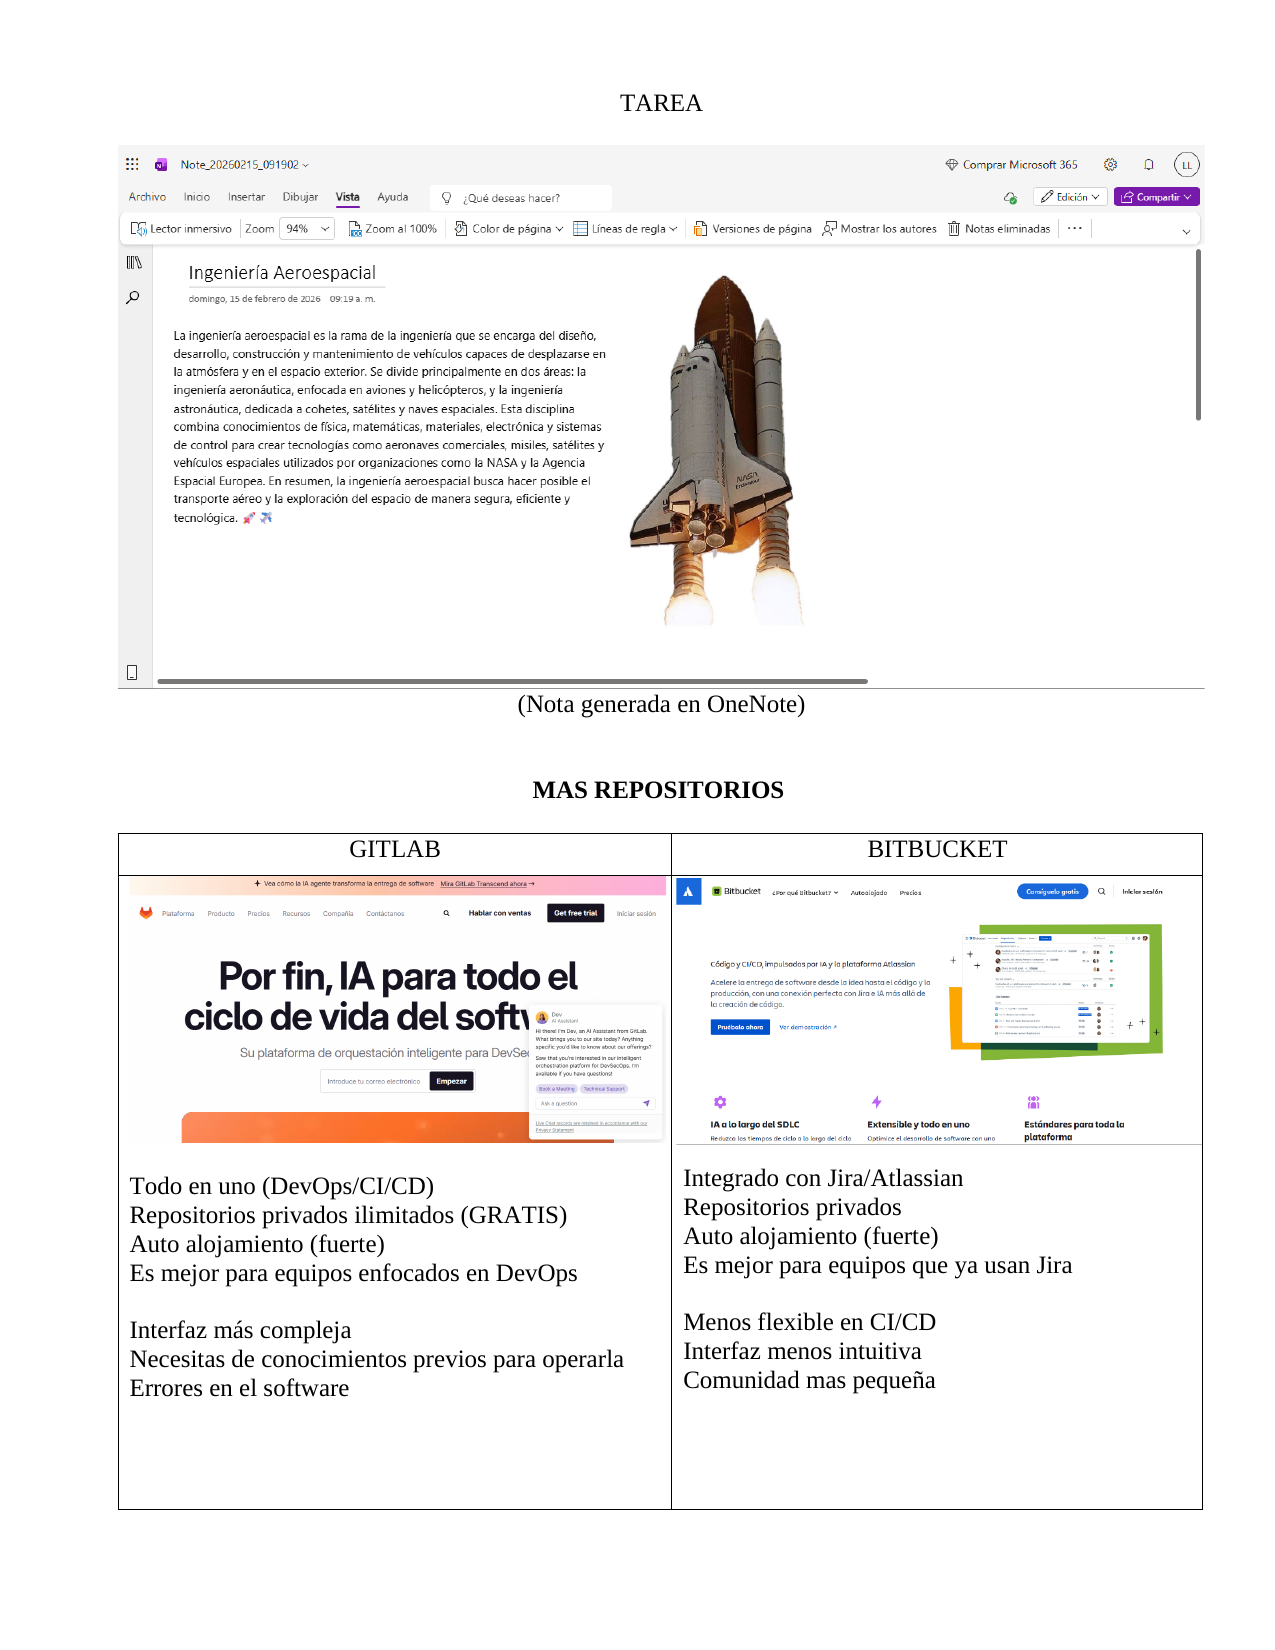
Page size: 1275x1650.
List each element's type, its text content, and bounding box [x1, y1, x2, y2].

table_header BITBUCKET [672, 834, 1202, 875]
text MAS REPOSITORIOS [118, 775, 1205, 804]
text TAREA [118, 88, 1205, 117]
table_cell Todo en uno (DevOps/CI/CD) Repositorios privados ilimitados (GRATIS) Auto alojamiento (fuerte) Es mejor para equipos enfocados en DevOps Interfaz más compleja Necesitas de conocimientos previos para operarla Errores en el software [119, 876, 671, 1508]
text (Nota generada en OneNote) [118, 689, 1205, 718]
table_header GITLAB [119, 834, 671, 875]
table_cell Integrado con Jira/Atlassian Repositorios privados Auto alojamiento (fuerte) Es mejor para equipos que ya usan Jira Menos flexible en CI/CD Interfaz menos intuitiva Comunidad mas pequeña [672, 876, 1202, 1508]
